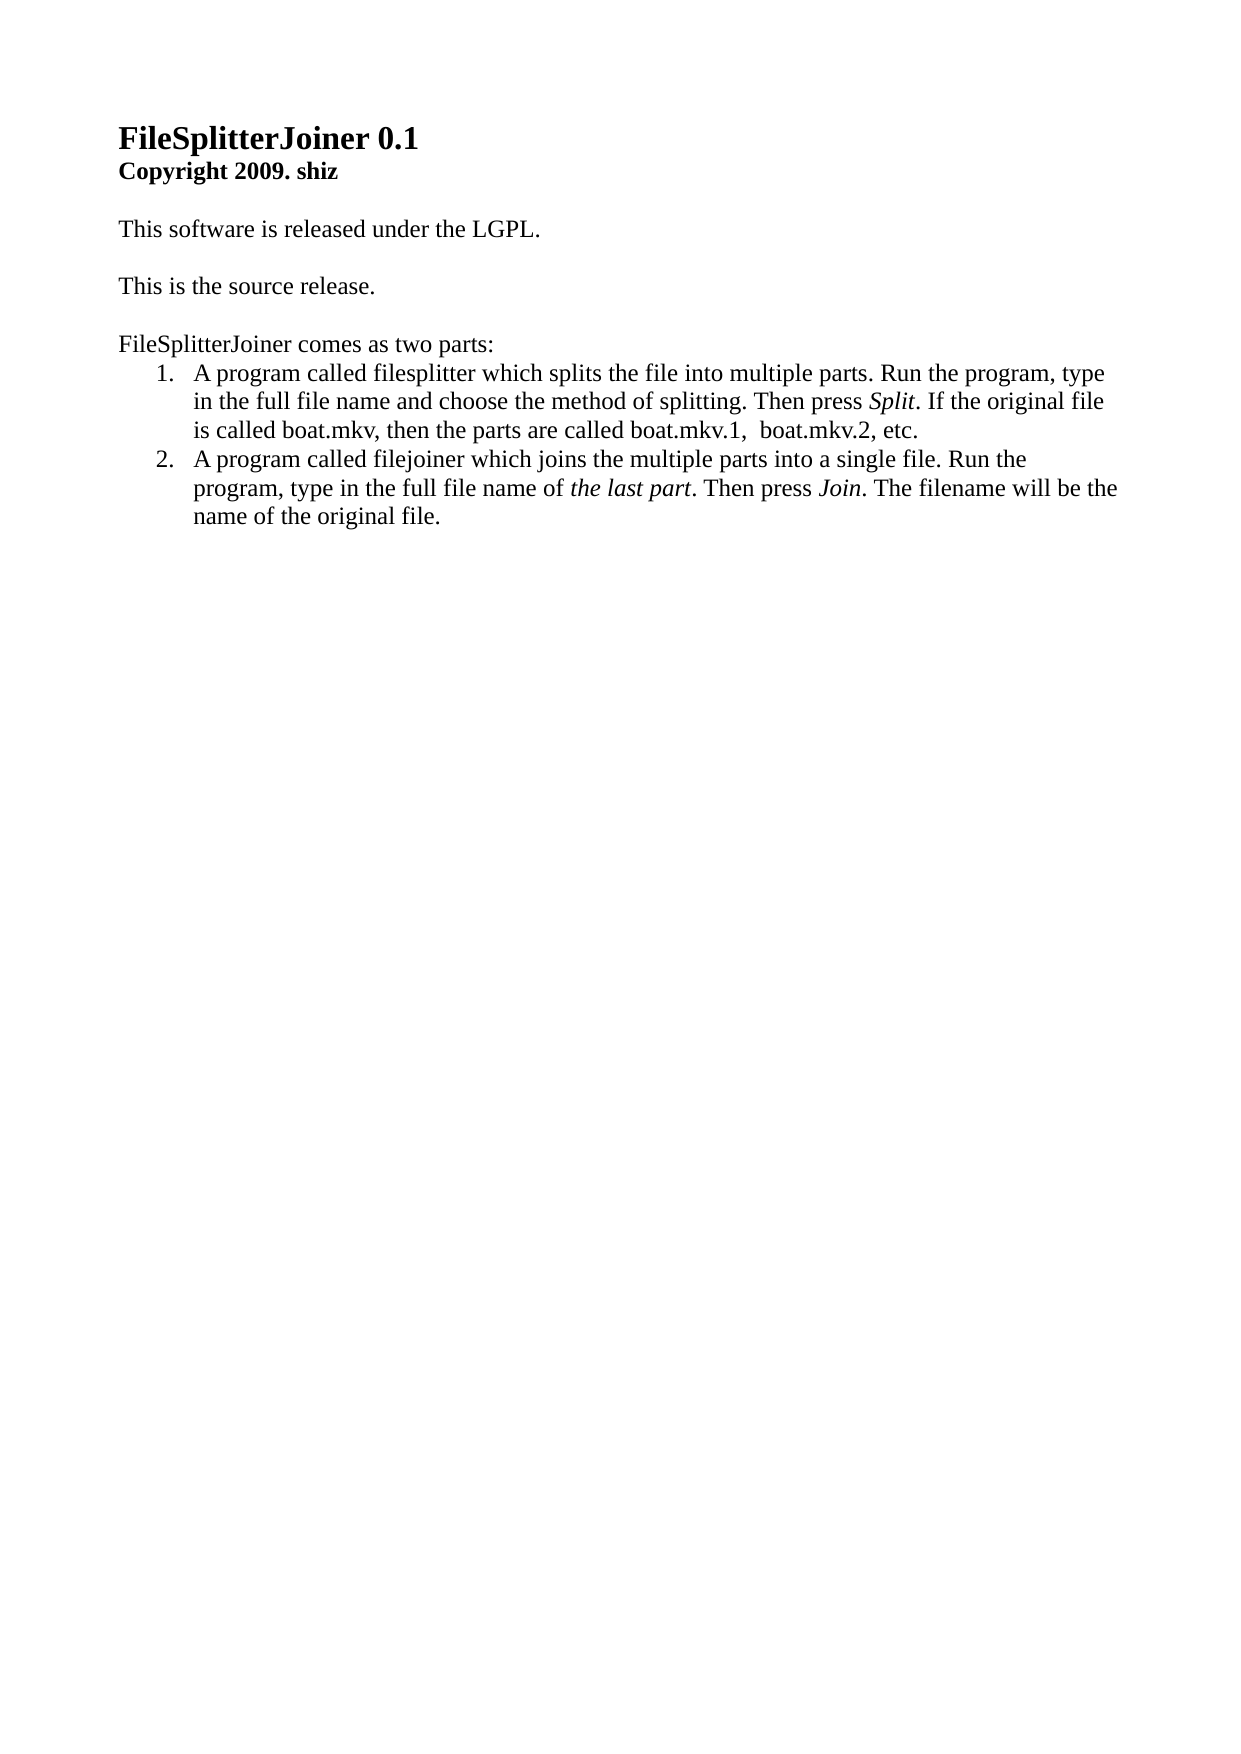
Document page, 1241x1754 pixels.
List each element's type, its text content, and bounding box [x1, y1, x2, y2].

text This software is released under the LGPL. [118, 214, 1122, 243]
text FileSplitterJoiner 0.1 [118, 118, 1122, 156]
text FileSplitterJoiner comes as two parts: [118, 329, 1122, 358]
list A program called filejoiner which joins the multiple parts into a single file. Run the program, type in the full file name of the last part. Then press Join. The filename will be the name of the original file. [156, 444, 1122, 530]
list A program called filesplitter which splits the file into multiple parts. Run the program, type in the full file name and choose the method of splitting. Then press Split. If the original file is called boat.mkv, then the parts are called boat.mkv.1, boat.mkv.2, etc. [156, 358, 1122, 444]
text This is the source release. [118, 271, 1122, 300]
text Copyright 2009. shiz [118, 156, 1122, 185]
